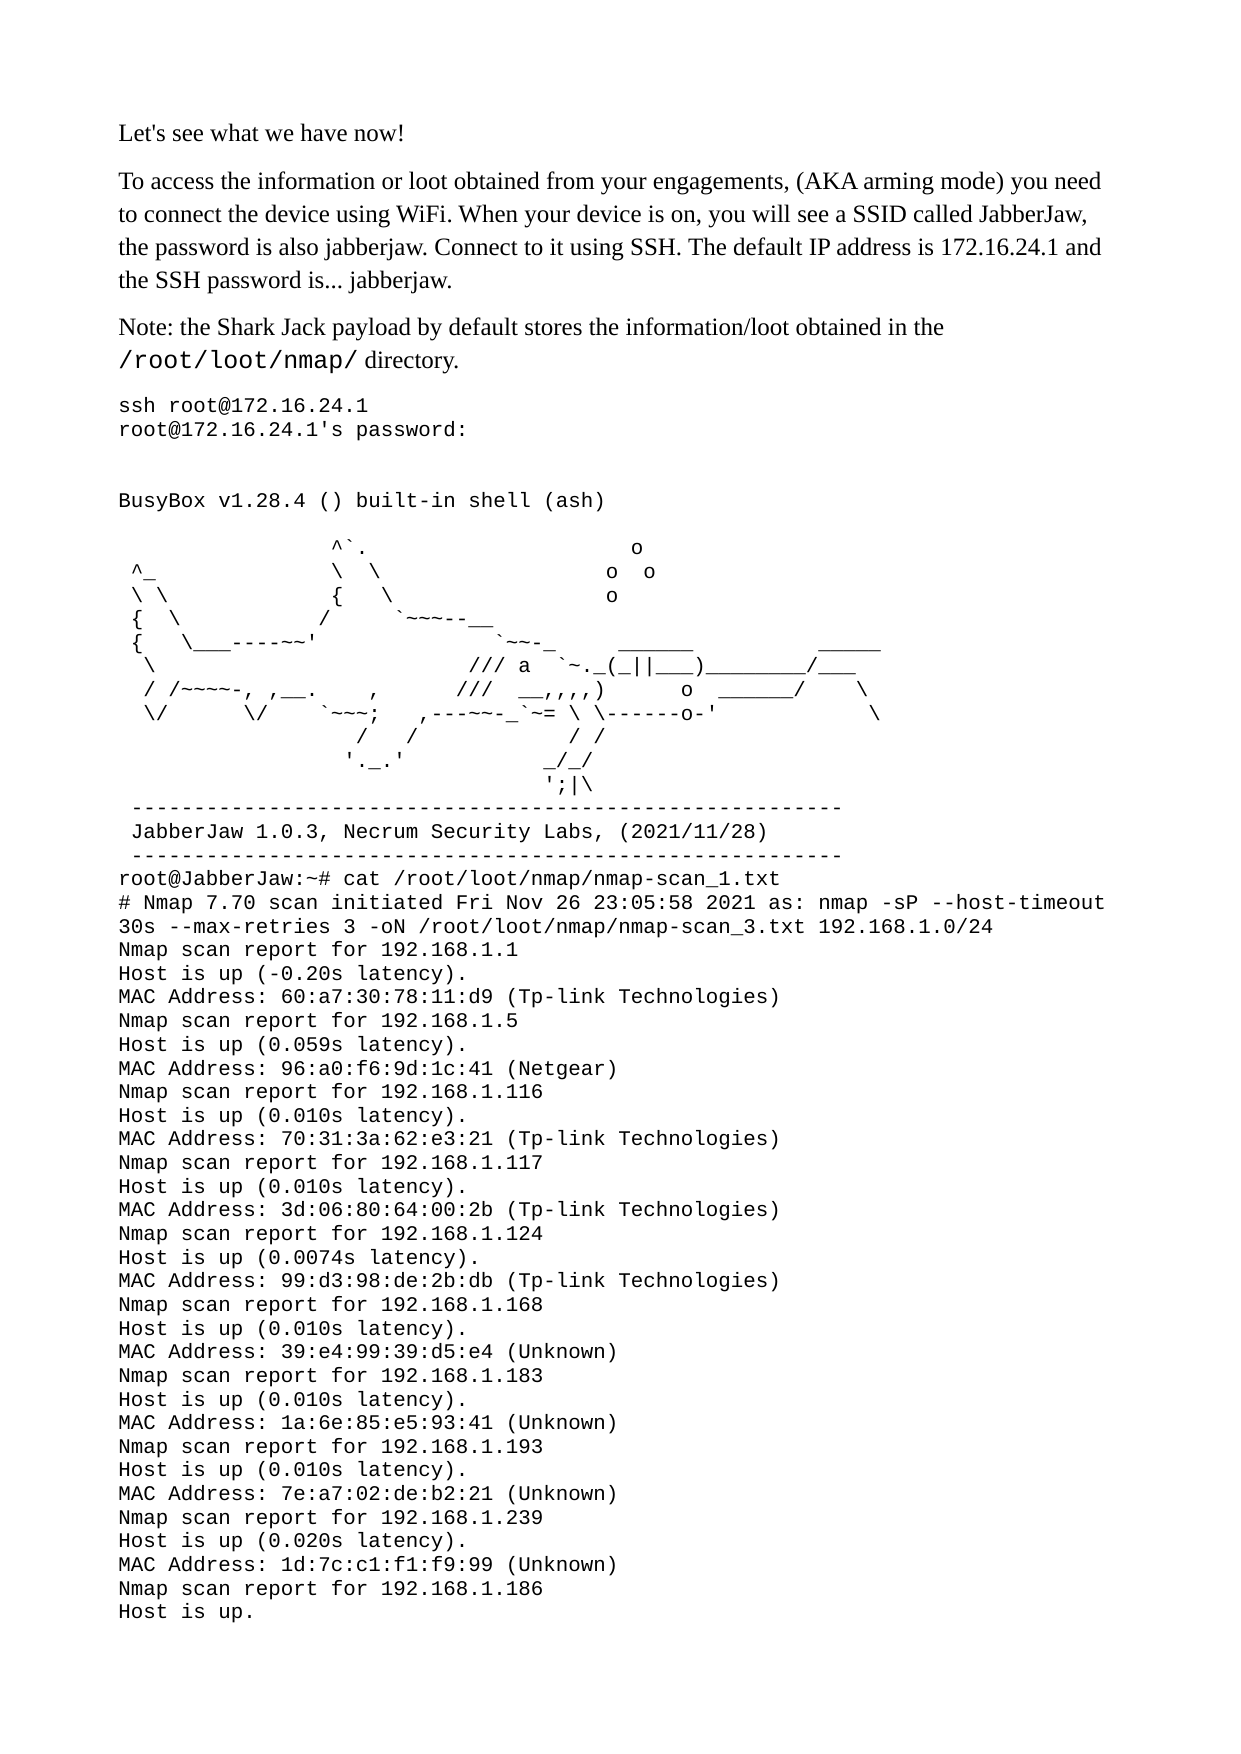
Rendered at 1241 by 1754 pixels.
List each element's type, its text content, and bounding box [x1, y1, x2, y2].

text MAC Address: 3d:06:80:64:00:2b (Tp-link Technologies) [118, 1199, 1122, 1223]
text ^_ \ \ o o [118, 561, 1122, 584]
text root@JabberJaw:~# cat /root/loot/nmap/nmap-scan_1.txt [118, 868, 1122, 892]
text Nmap scan report for 192.168.1.5 [118, 1010, 1122, 1034]
text --------------------------------------------------------- [118, 797, 1122, 821]
text Host is up (0.010s latency). [118, 1105, 1122, 1128]
text Nmap scan report for 192.168.1.168 [118, 1294, 1122, 1318]
text \ \ { \ o [118, 584, 1122, 608]
text \ /// a `~._(_||___)________/___ [118, 656, 1122, 679]
text root@172.16.24.1's password: [118, 419, 1122, 443]
text Nmap scan report for 192.168.1.117 [118, 1152, 1122, 1176]
text MAC Address: 99:d3:98:de:2b:db (Tp-link Technologies) [118, 1270, 1122, 1294]
text MAC Address: 70:31:3a:62:e3:21 (Tp-link Technologies) [118, 1128, 1122, 1152]
text BusyBox v1.28.4 () built-in shell (ash) [118, 490, 1122, 514]
text MAC Address: 39:e4:99:39:d5:e4 (Unknown) [118, 1341, 1122, 1365]
text Nmap scan report for 192.168.1.124 [118, 1223, 1122, 1247]
text Note: the Shark Jack payload by default stores the information/loot obtained in the /root/loot/nmap/ directory. [118, 312, 1122, 376]
text MAC Address: 60:a7:30:78:11:d9 (Tp-link Technologies) [118, 987, 1122, 1010]
text '._.' _/_/ [118, 750, 1122, 774]
text JabberJaw 1.0.3, Necrum Security Labs, (2021/11/28) [118, 821, 1122, 845]
text To access the information or loot obtained from your engagements, (AKA arming mode) you need to connect the device using WiFi. When your device is on, you will see a SSID called JabberJaw, the password is also jabberjaw. Connect to it using SSH. The default IP address is 172.16.24.1 and the SSH password is... jabberjaw. [118, 166, 1122, 293]
text Let's see what we have now! [118, 118, 1122, 147]
text MAC Address: 96:a0:f6:9d:1c:41 (Netgear) [118, 1057, 1122, 1081]
text Nmap scan report for 192.168.1.183 [118, 1365, 1122, 1388]
text ';|\ [118, 774, 1122, 797]
text Host is up (0.0074s latency). [118, 1247, 1122, 1270]
text Host is up (0.010s latency). [118, 1176, 1122, 1199]
text Nmap scan report for 192.168.1.193 [118, 1436, 1122, 1459]
text Host is up (-0.20s latency). [118, 963, 1122, 987]
text Nmap scan report for 192.168.1.116 [118, 1081, 1122, 1105]
text MAC Address: 1d:7c:c1:f1:f9:99 (Unknown) [118, 1554, 1122, 1578]
text --------------------------------------------------------- [118, 845, 1122, 868]
text Nmap scan report for 192.168.1.239 [118, 1507, 1122, 1530]
text Host is up (0.059s latency). [118, 1034, 1122, 1057]
text ^`. o [118, 537, 1122, 561]
text Host is up (0.010s latency). [118, 1318, 1122, 1341]
text Nmap scan report for 192.168.1.1 [118, 939, 1122, 963]
text Host is up (0.010s latency). [118, 1459, 1122, 1483]
text MAC Address: 7e:a7:02:de:b2:21 (Unknown) [118, 1483, 1122, 1507]
text ssh root@172.16.24.1 [118, 395, 1122, 419]
text / /~~~~-, ,__. , /// __,,,,) o ______/ \ [118, 679, 1122, 703]
text { \___----~~' `~~-_ ______ _____ [118, 632, 1122, 656]
text # Nmap 7.70 scan initiated Fri Nov 26 23:05:58 2021 as: nmap -sP --host-timeout 30s --max-retries 3 -oN /root/loot/nmap/nmap-scan_3.txt 192.168.1.0/24 [118, 892, 1122, 939]
text Nmap scan report for 192.168.1.186 [118, 1578, 1122, 1601]
text Host is up (0.010s latency). [118, 1388, 1122, 1412]
text Host is up. [118, 1601, 1122, 1625]
text { \ / `~~~--__ [118, 608, 1122, 632]
text Host is up (0.020s latency). [118, 1530, 1122, 1554]
text / / / / [118, 726, 1122, 750]
text \/ \/ `~~~; ,---~~-_`~= \ \------o-' \ [118, 703, 1122, 726]
text MAC Address: 1a:6e:85:e5:93:41 (Unknown) [118, 1412, 1122, 1436]
